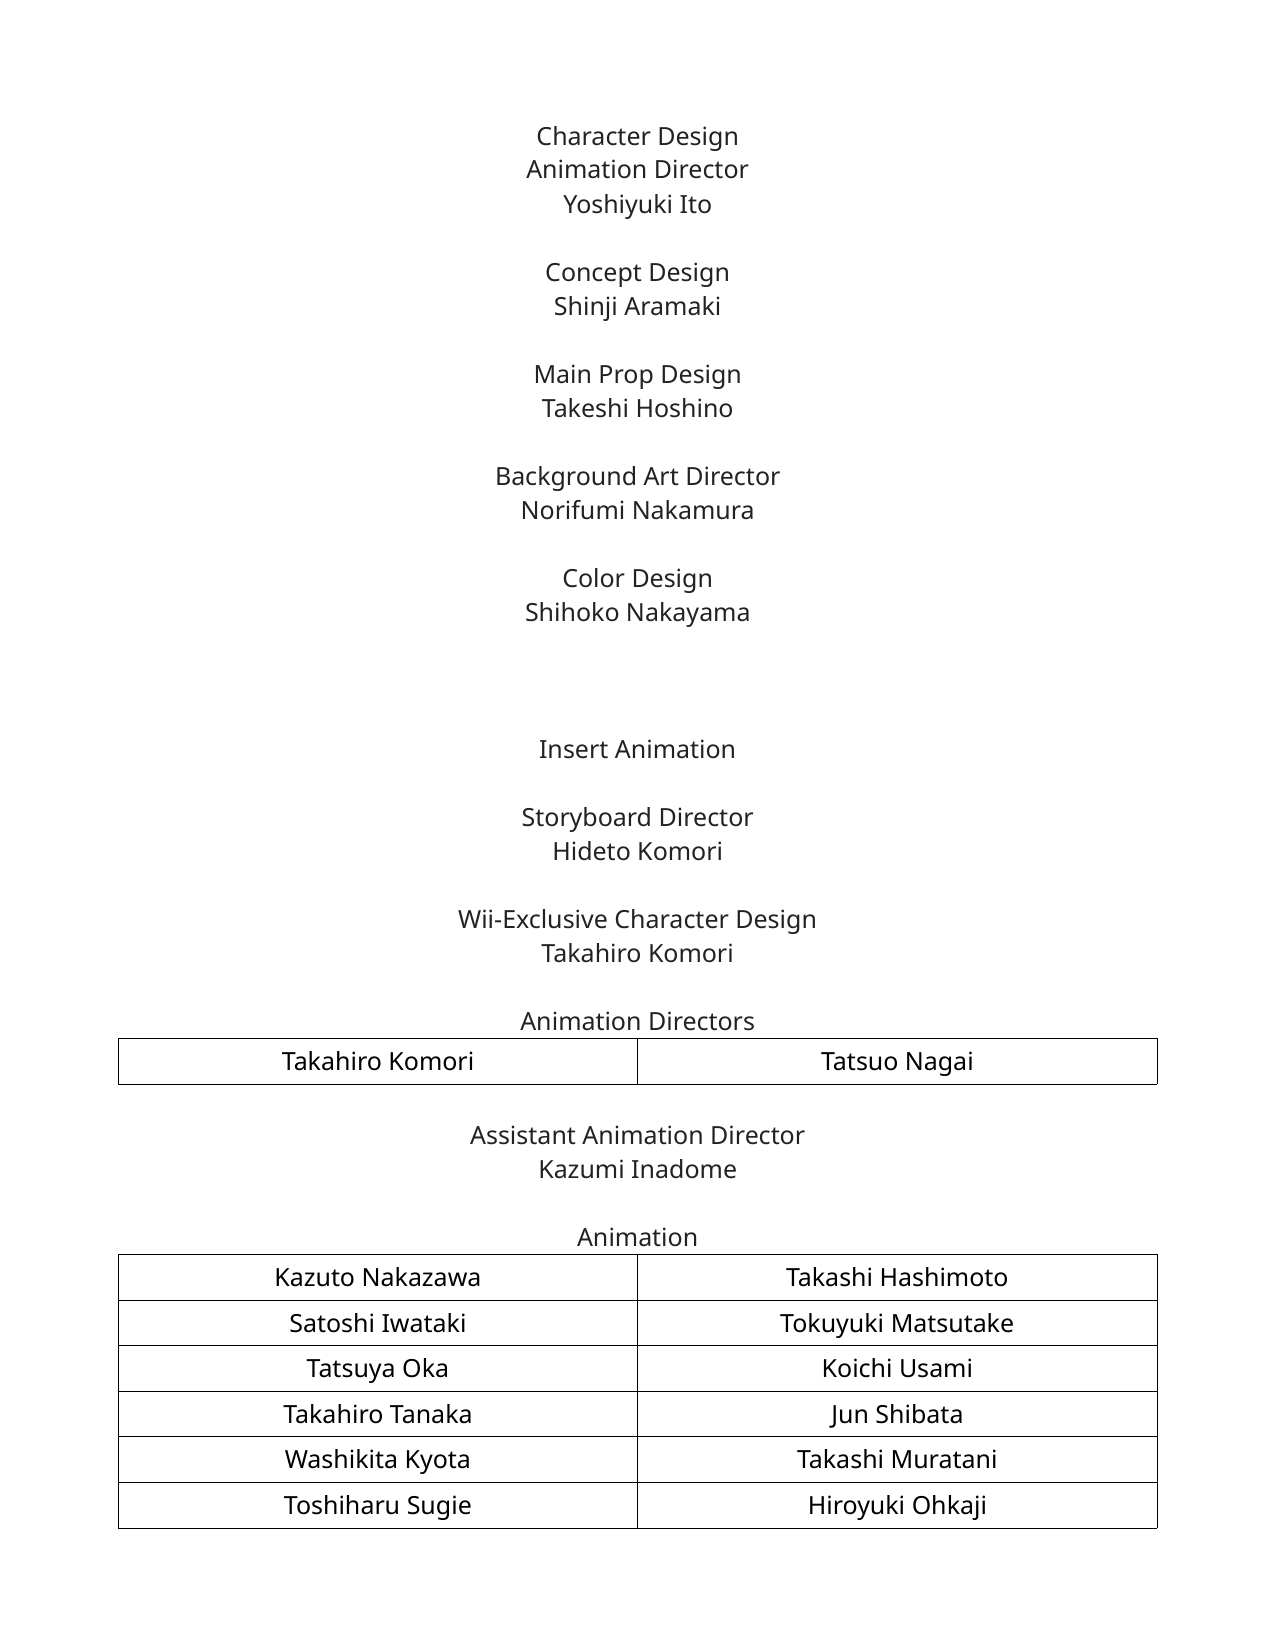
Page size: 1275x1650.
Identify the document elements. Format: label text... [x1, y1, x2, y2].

table_cell Toshiharu Sugie [119, 1483, 637, 1528]
table_cell Koichi Usami [638, 1346, 1157, 1391]
table_cell Tokuyuki Matsutake [638, 1301, 1157, 1345]
text Shihoko Nakayama [118, 595, 1157, 629]
table_cell Jun Shibata [638, 1392, 1157, 1436]
text Main Prop Design [118, 357, 1157, 391]
text Takahiro Komori [118, 936, 1157, 970]
text Concept Design [118, 254, 1157, 288]
table_header Tatsuo Nagai [638, 1039, 1157, 1083]
text Hideto Komori [118, 833, 1157, 867]
table_header Takahiro Komori [119, 1039, 637, 1083]
text Animation [118, 1220, 1157, 1254]
text Shinji Aramaki [118, 288, 1157, 322]
table_header Takashi Hashimoto [638, 1255, 1157, 1299]
text Insert Animation [118, 731, 1157, 765]
table_cell Satoshi Iwataki [119, 1301, 637, 1345]
table_cell Takahiro Tanaka [119, 1392, 637, 1436]
text Assistant Animation Director [118, 1118, 1157, 1152]
table_header Kazuto Nakazawa [119, 1255, 637, 1299]
text Kazumi Inadome [118, 1152, 1157, 1186]
text Norifumi Nakamura [118, 493, 1157, 527]
text Color Design [118, 561, 1157, 595]
text Takeshi Hoshino [118, 391, 1157, 425]
text Animation Director [118, 152, 1157, 186]
table_cell Takashi Muratani [638, 1437, 1157, 1482]
text Storyboard Director [118, 799, 1157, 833]
text Animation Directors [118, 1004, 1157, 1038]
text Yoshiyuki Ito [118, 186, 1157, 220]
table_cell Hiroyuki Ohkaji [638, 1483, 1157, 1528]
text Wii-Exclusive Character Design [118, 902, 1157, 936]
table_cell Washikita Kyota [119, 1437, 637, 1482]
table_cell Tatsuya Oka [119, 1346, 637, 1391]
text Background Art Director [118, 459, 1157, 493]
text Character Design [118, 118, 1157, 152]
